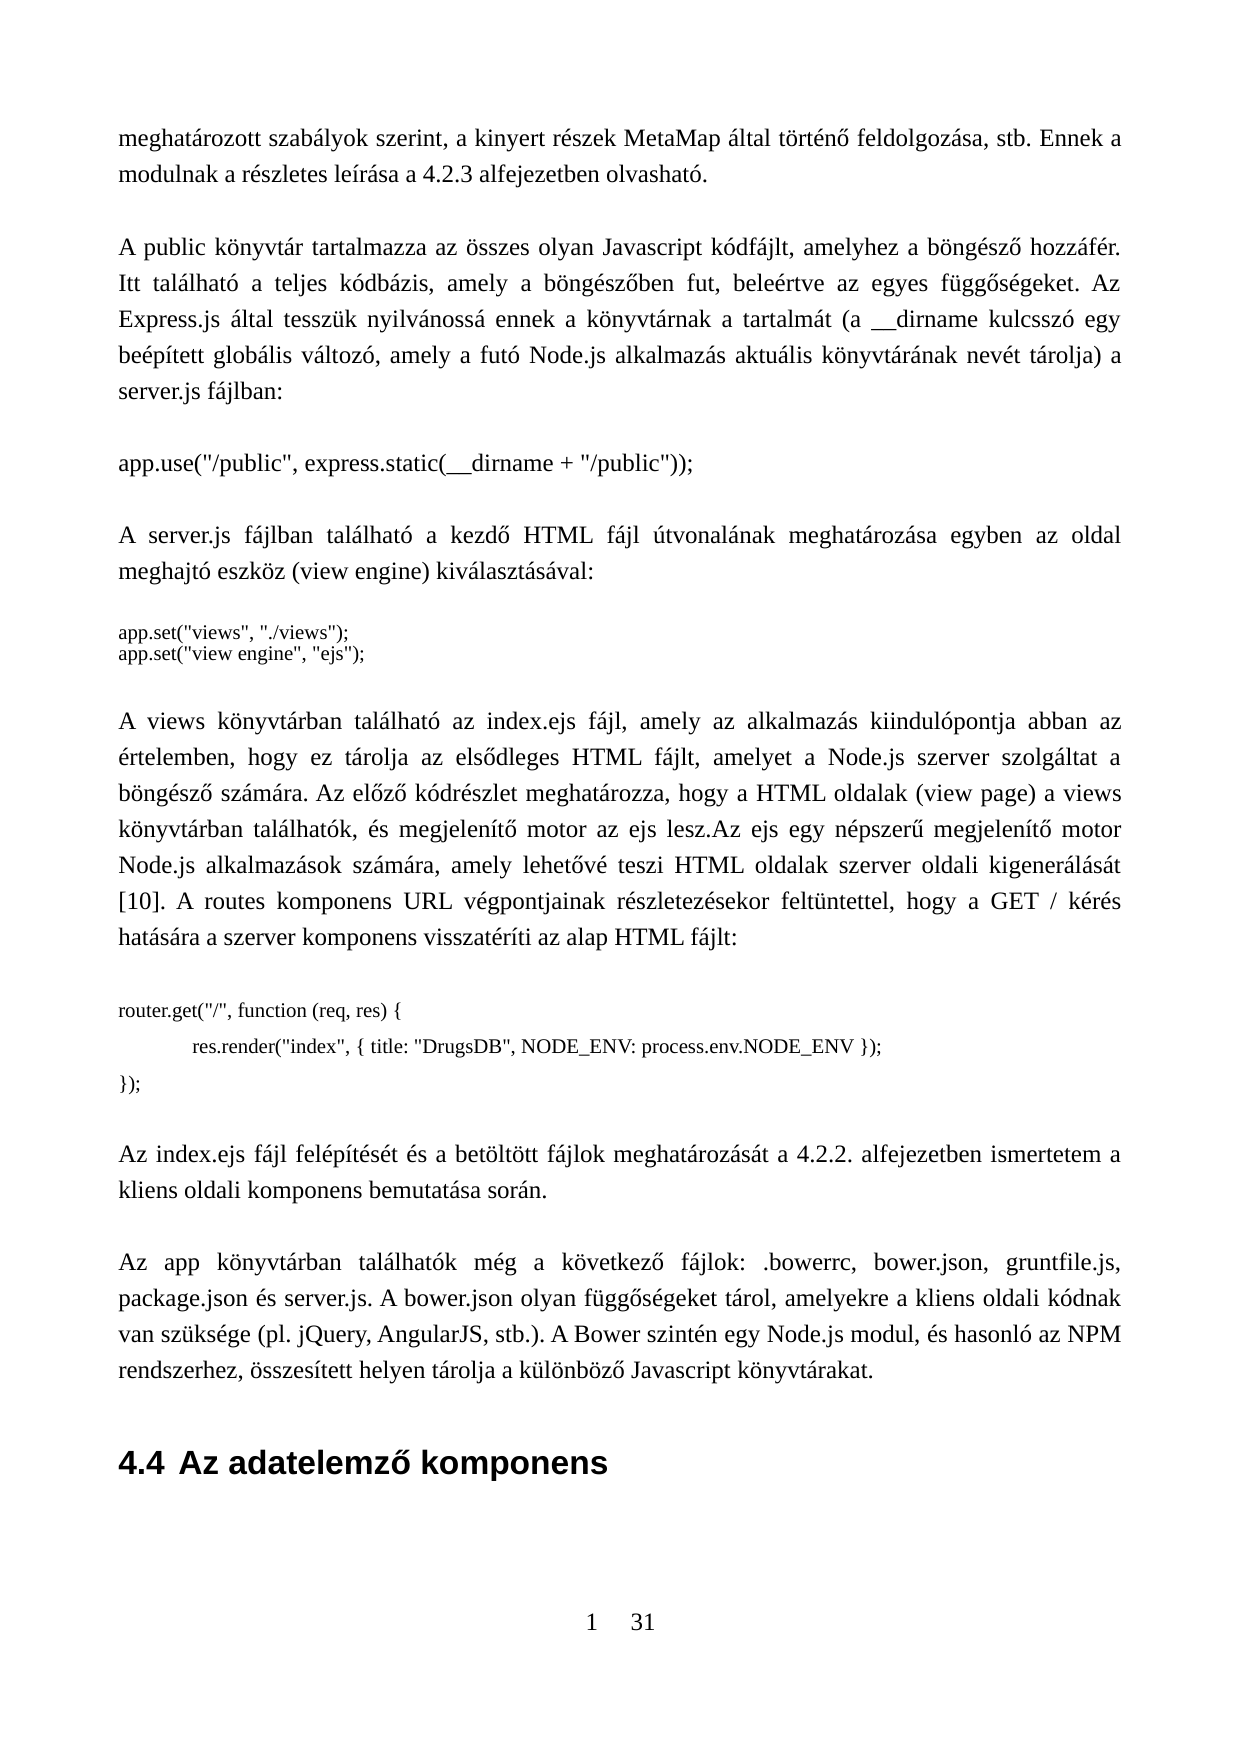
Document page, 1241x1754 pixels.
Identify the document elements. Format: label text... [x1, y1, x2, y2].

subtitle app.use("/public", express.static(__dirname + "/public")); [118, 442, 1122, 478]
subtitle A server.js fájlban található a kezdő HTML fájl útvonalának meghatározása egyben az oldal meghajtó eszköz (view engine) kiválasztásával: [118, 514, 1122, 587]
subtitle app.set("views", "./views"); [118, 623, 1122, 644]
subtitle }); [118, 1061, 1122, 1097]
subtitle A views könyvtárban található az index.ejs fájl, amely az alkalmazás kiindulópontja abban az értelemben, hogy ez tárolja az elsődleges HTML fájlt, amelyet a Node.js szerver szolgáltat a böngésző számára. Az előző kódrészlet meghatározza, hogy a HTML oldalak (view page) a views könyvtárban találhatók, és megjelenítő motor az ejs lesz.Az ejs egy népszerű megjelenítő motor Node.js alkalmazások számára, amely lehetővé teszi HTML oldalak szerver oldali kigenerálását [10]. A routes komponens URL végpontjainak részletezésekor feltüntettel, hogy a GET / kérés hatására a szerver komponens visszatéríti az alap HTML fájlt: [118, 701, 1122, 953]
subtitle meghatározott szabályok szerint, a kinyert részek MetaMap által történő feldolgozása, stb. Ennek a modulnak a részletes leírása a 4.2.3 alfejezetben olvasható. [118, 118, 1122, 190]
subtitle A public könyvtár tartalmazza az összes olyan Javascript kódfájlt, amelyhez a böngésző hozzáfér. Itt található a teljes kódbázis, amely a böngészőben fut, beleértve az egyes függőségeket. Az Express.js által tesszük nyilvánossá ennek a könyvtárnak a tartalmát (a __dirname kulcsszó egy beépített globális változó, amely a futó Node.js alkalmazás aktuális könyvtárának nevét tárolja) a server.js fájlban: [118, 226, 1122, 406]
subtitle Az app könyvtárban találhatók még a következő fájlok: .bowerrc, bower.json, gruntfile.js, package.json és server.js. A bower.json olyan függőségeket tárol, amelyekre a kliens oldali kódnak van szüksége (pl. jQuery, AngularJS, stb.). A Bower szintén egy Node.js modul, és hasonló az NPM rendszerhez, összesített helyen tárolja a különböző Javascript könyvtárakat. [118, 1241, 1122, 1386]
subtitle res.render("index", { title: "DrugsDB", NODE_ENV: process.env.NODE_ENV }); [118, 1025, 1122, 1061]
subtitle app.set("view engine", "ejs"); [118, 644, 1122, 665]
subtitle Az adatelemző komponens [118, 1442, 1122, 1481]
subtitle router.get("/", function (req, res) { [118, 989, 1122, 1025]
subtitle Az index.ejs fájl felépítését és a betöltött fájlok meghatározását a 4.2.2. alfejezetben ismertetem a kliens oldali komponens bemutatása során. [118, 1133, 1122, 1205]
